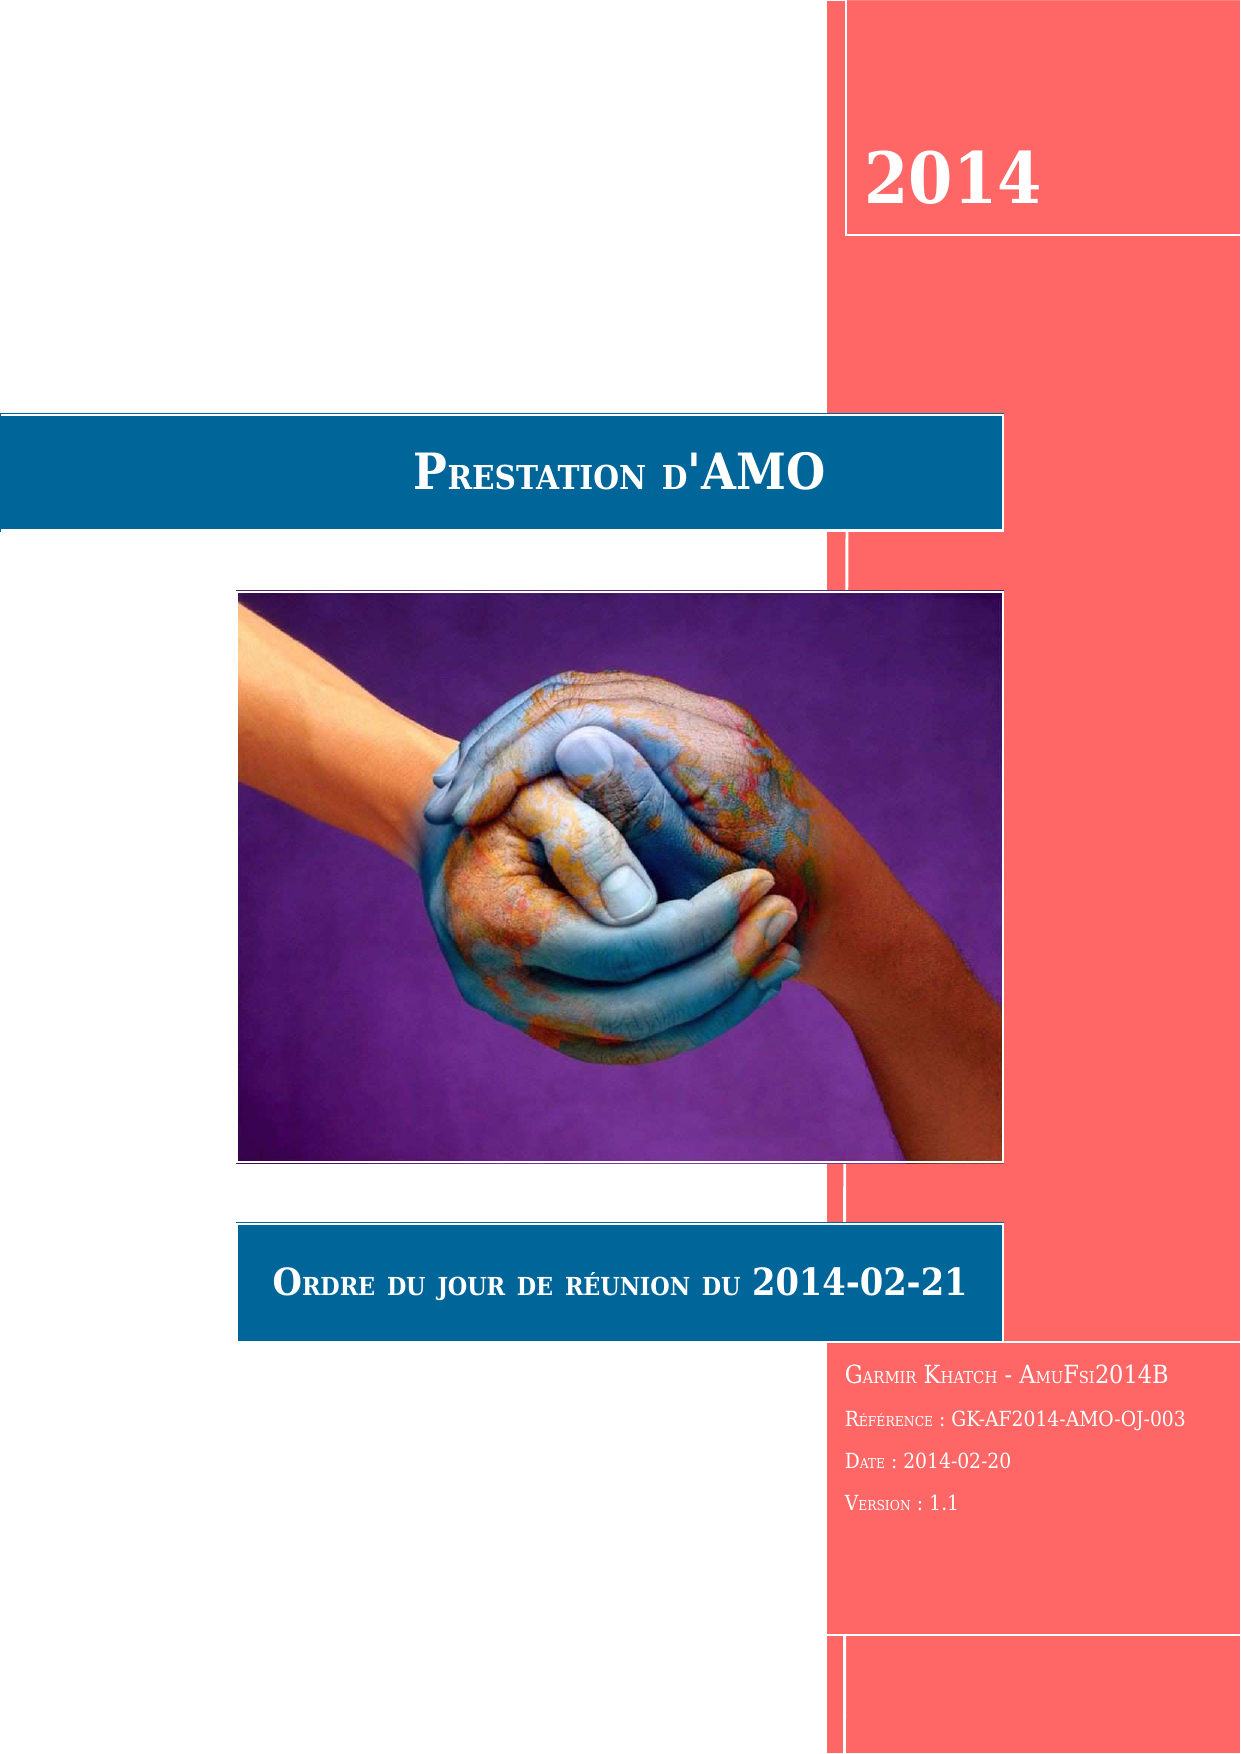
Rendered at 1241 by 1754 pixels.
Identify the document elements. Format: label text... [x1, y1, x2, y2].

title 2014 [864, 137, 1222, 220]
text Version : 1.1 [844, 1491, 1222, 1515]
text Référence : GK-AF2014-AMO-OJ-003 [844, 1407, 1222, 1431]
title Prestation d'AMO [236, 442, 1002, 501]
title Ordre du jour de réunion du 2014-02-21 [238, 1260, 1002, 1304]
picture [238, 593, 1002, 1161]
text Garmir Khatch - AmuFsi2014B [844, 1360, 1222, 1389]
text Date : 2014-02-20 [844, 1449, 1222, 1473]
